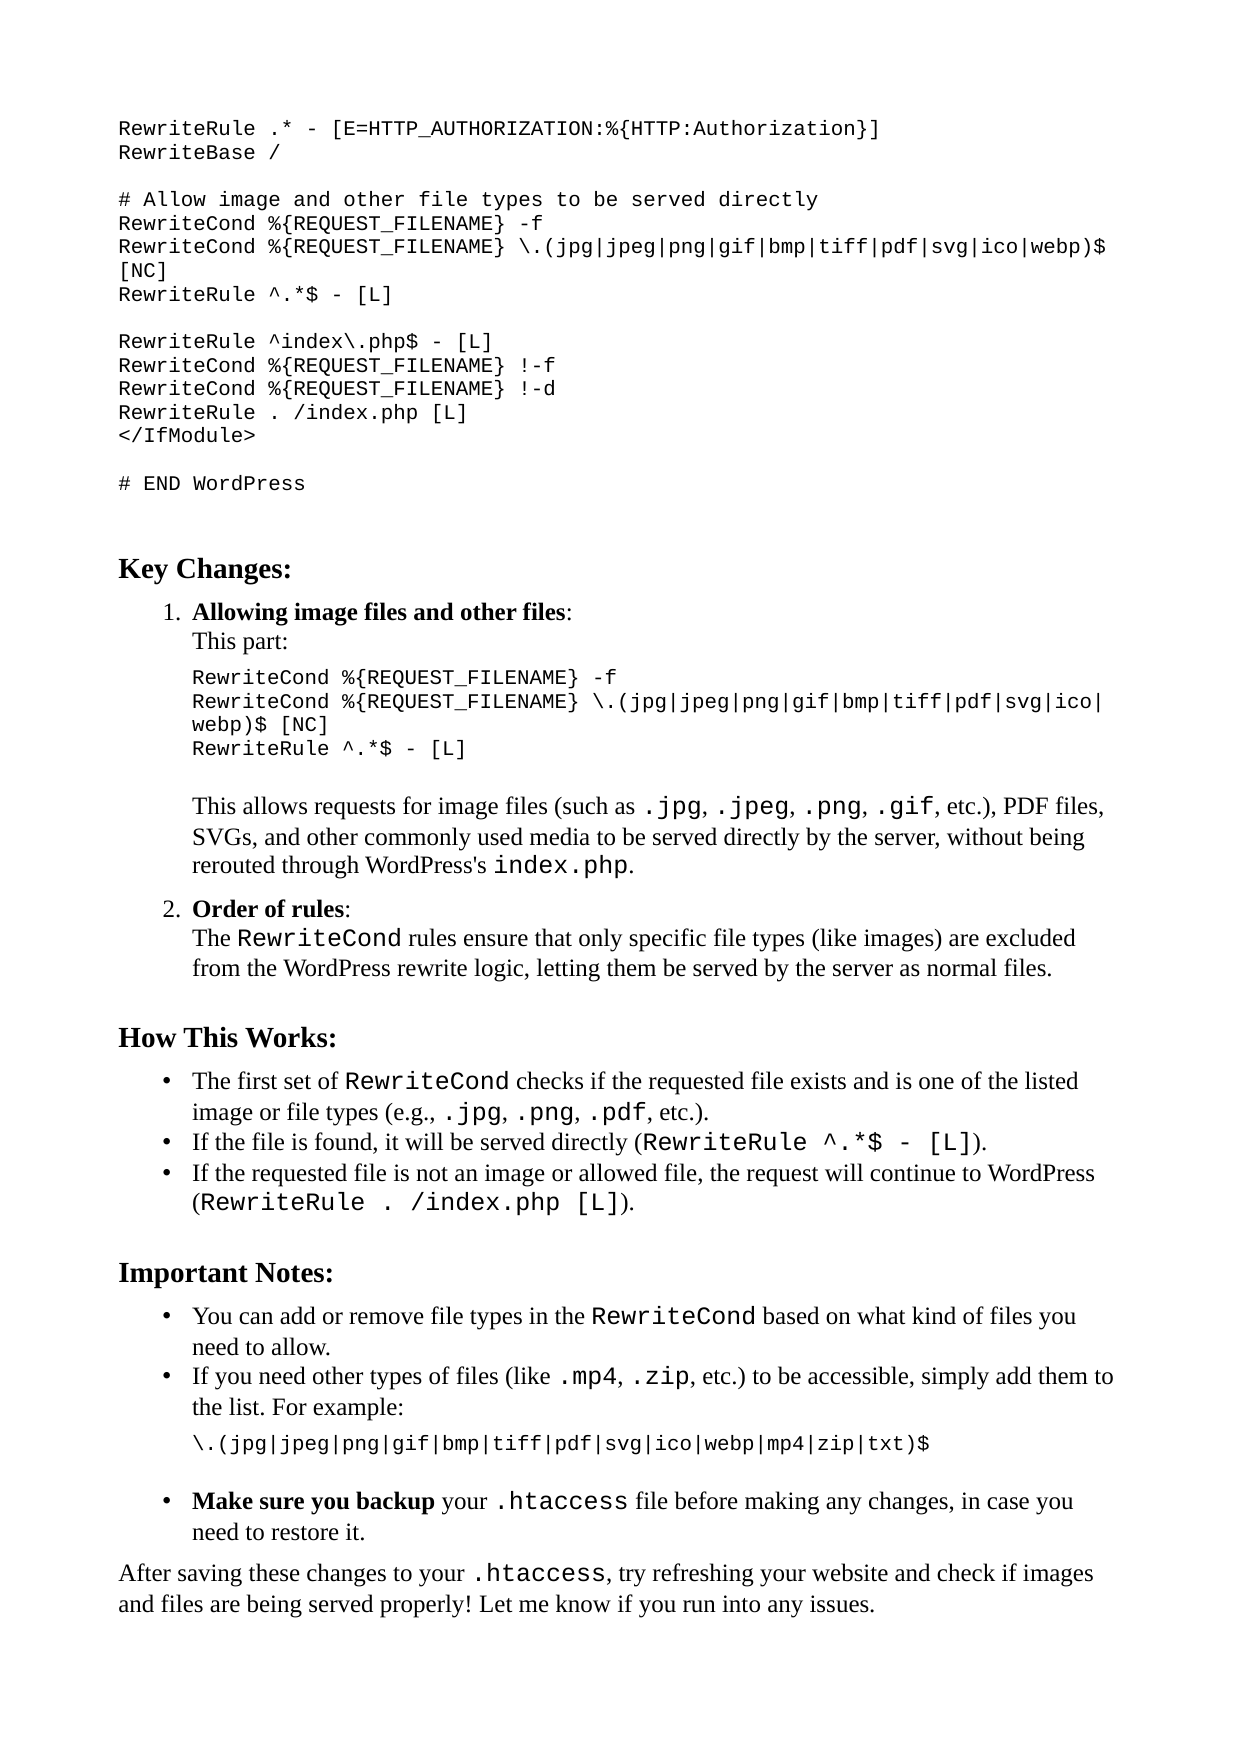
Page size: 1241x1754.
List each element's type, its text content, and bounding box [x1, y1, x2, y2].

text RewriteRule . /index.php [L] [118, 402, 1122, 426]
text RewriteCond %{REQUEST_FILENAME} \.(jpg|jpeg|png|gif|bmp|tiff|pdf|svg|ico|webp)$ [NC] [118, 236, 1122, 284]
list The first set of RewriteCond checks if the requested file exists and is one of the listed image or file types (e.g., .jpg, .png, .pdf, etc.). [162, 1066, 1122, 1127]
list Make sure you backup your .htaccess file before making any changes, in case you need to restore it. [162, 1486, 1122, 1546]
list If the file is found, it will be served directly (RewriteRule ^.*$ - [L]). [162, 1127, 1122, 1158]
text RewriteRule ^index\.php$ - [L] [118, 331, 1122, 354]
subtitle Important Notes: [118, 1255, 1122, 1289]
text # END WordPress [118, 473, 1122, 496]
text RewriteRule .* - [E=HTTP_AUTHORIZATION:%{HTTP:Authorization}] [118, 118, 1122, 142]
list RewriteCond %{REQUEST_FILENAME} -f [162, 667, 1122, 691]
list If the requested file is not an image or allowed file, the request will continue to WordPress (RewriteRule . /index.php [L]). [162, 1158, 1122, 1218]
list RewriteCond %{REQUEST_FILENAME} \.(jpg|jpeg|png|gif|bmp|tiff|pdf|svg|ico|webp)$ [NC] [162, 691, 1122, 738]
list This allows requests for image files (such as .jpg, .jpeg, .png, .gif, etc.), PDF files, SVGs, and other commonly used media to be served directly by the server, without being rerouted through WordPress's index.php. [162, 791, 1122, 881]
text RewriteBase / [118, 142, 1122, 165]
list You can add or remove file types in the RewriteCond based on what kind of files you need to allow. [162, 1301, 1122, 1361]
list RewriteRule ^.*$ - [L] [162, 738, 1122, 762]
list Allowing image files and other files: This part: [162, 597, 1122, 654]
subtitle How This Works: [118, 1020, 1122, 1053]
text RewriteCond %{REQUEST_FILENAME} -f [118, 213, 1122, 236]
text RewriteRule ^.*$ - [L] [118, 284, 1122, 307]
subtitle Key Changes: [118, 551, 1122, 584]
text </IfModule> [118, 426, 1122, 449]
list \.(jpg|jpeg|png|gif|bmp|tiff|pdf|svg|ico|webp|mp4|zip|txt)$ [162, 1433, 1122, 1457]
text After saving these changes to your .htaccess, try refreshing your website and check if images and files are being served properly! Let me know if you run into any issues. [118, 1558, 1122, 1618]
text # Allow image and other file types to be served directly [118, 189, 1122, 213]
list If you need other types of files (like .mp4, .zip, etc.) to be accessible, simply add them to the list. For example: [162, 1361, 1122, 1421]
list Order of rules: The RewriteCond rules ensure that only specific file types (like images) are excluded from the WordPress rewrite logic, letting them be served by the server as normal files. [162, 894, 1122, 982]
text RewriteCond %{REQUEST_FILENAME} !-f [118, 354, 1122, 378]
text RewriteCond %{REQUEST_FILENAME} !-d [118, 378, 1122, 402]
